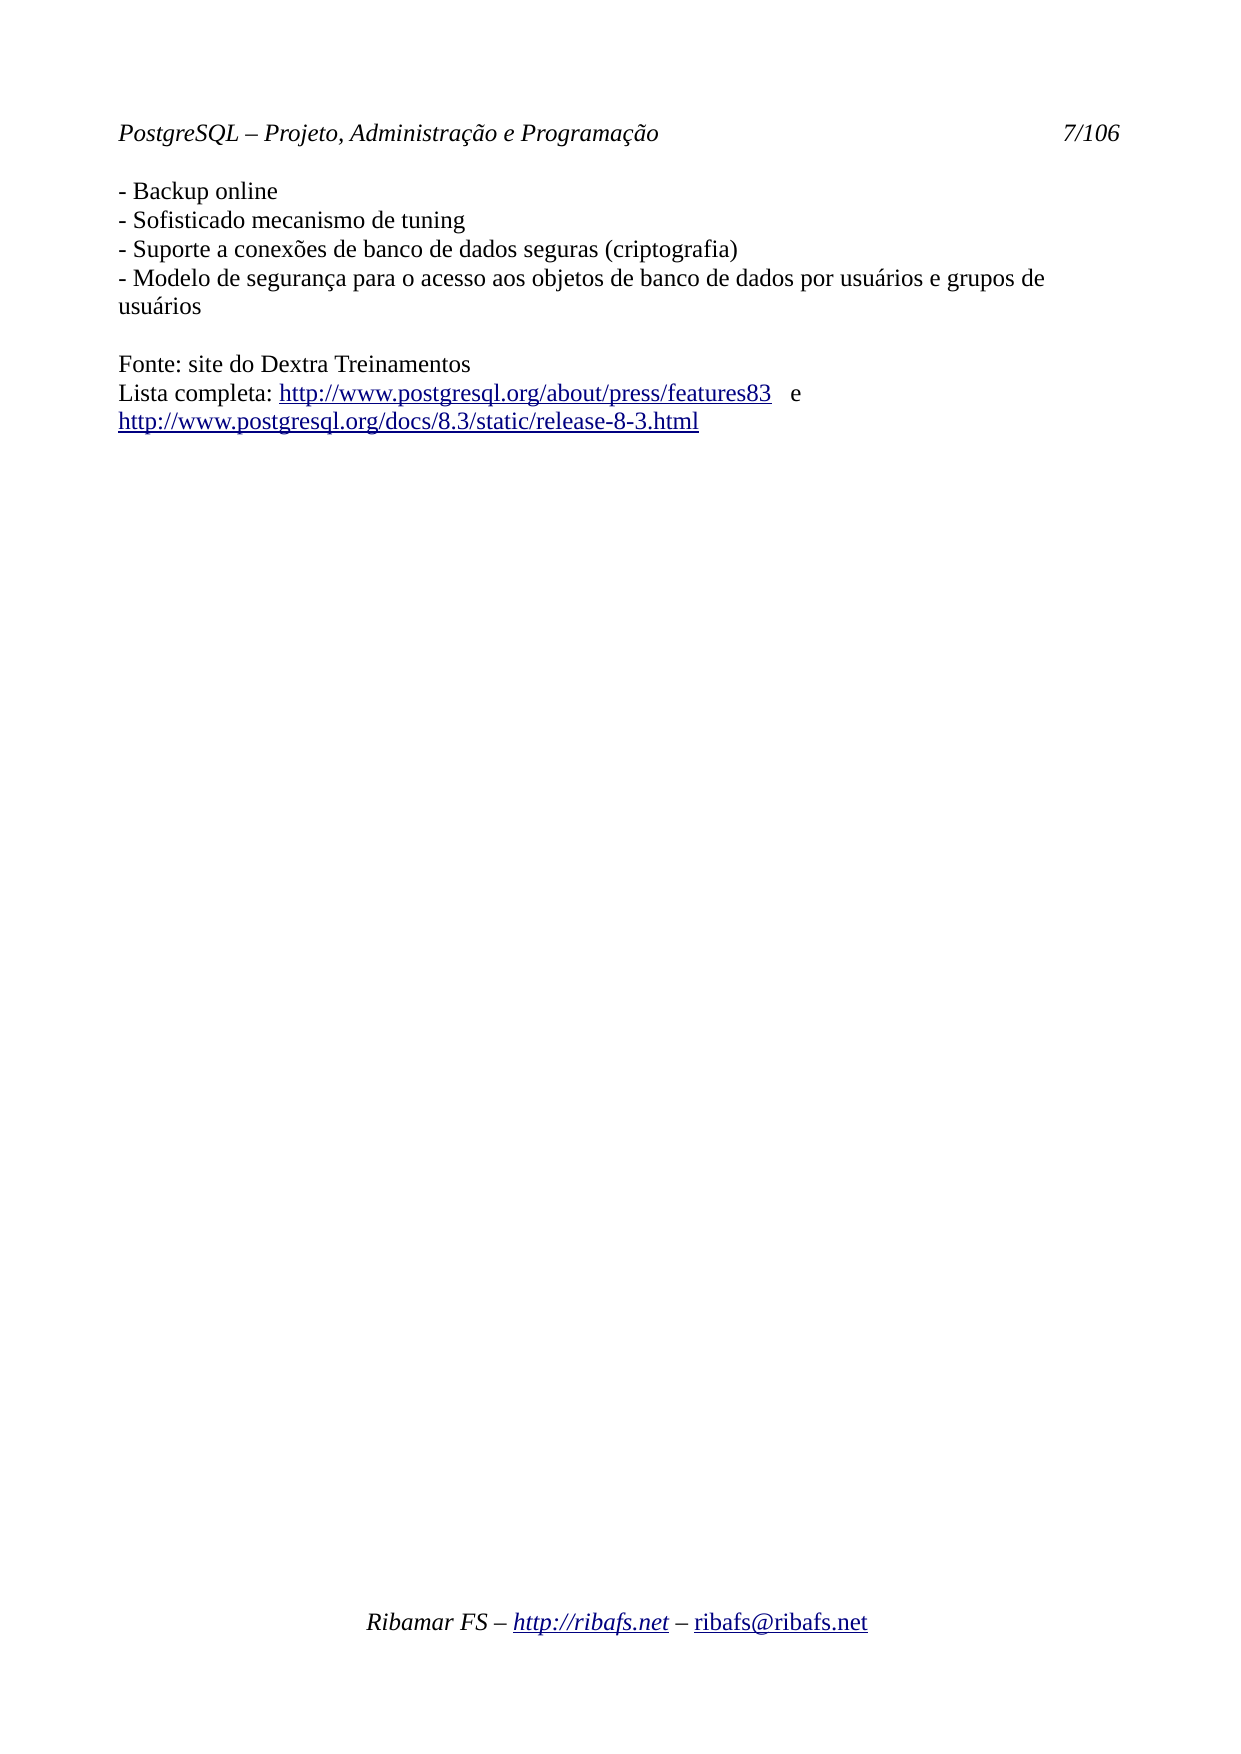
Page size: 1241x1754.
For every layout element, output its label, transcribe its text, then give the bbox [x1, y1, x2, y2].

text - Sofisticado mecanismo de tuning [118, 205, 1122, 234]
text http://www.postgresql.org/docs/8.3/static/release-8-3.html [118, 406, 1122, 435]
text Fonte: site do Dextra Treinamentos [118, 349, 1122, 378]
text Lista completa: http://www.postgresql.org/about/press/features83 e [118, 378, 1122, 406]
text - Backup online [118, 176, 1122, 205]
text - Suporte a conexões de banco de dados seguras (criptografia) [118, 234, 1122, 263]
text - Modelo de segurança para o acesso aos objetos de banco de dados por usuários e grupos de usuários [118, 263, 1122, 320]
